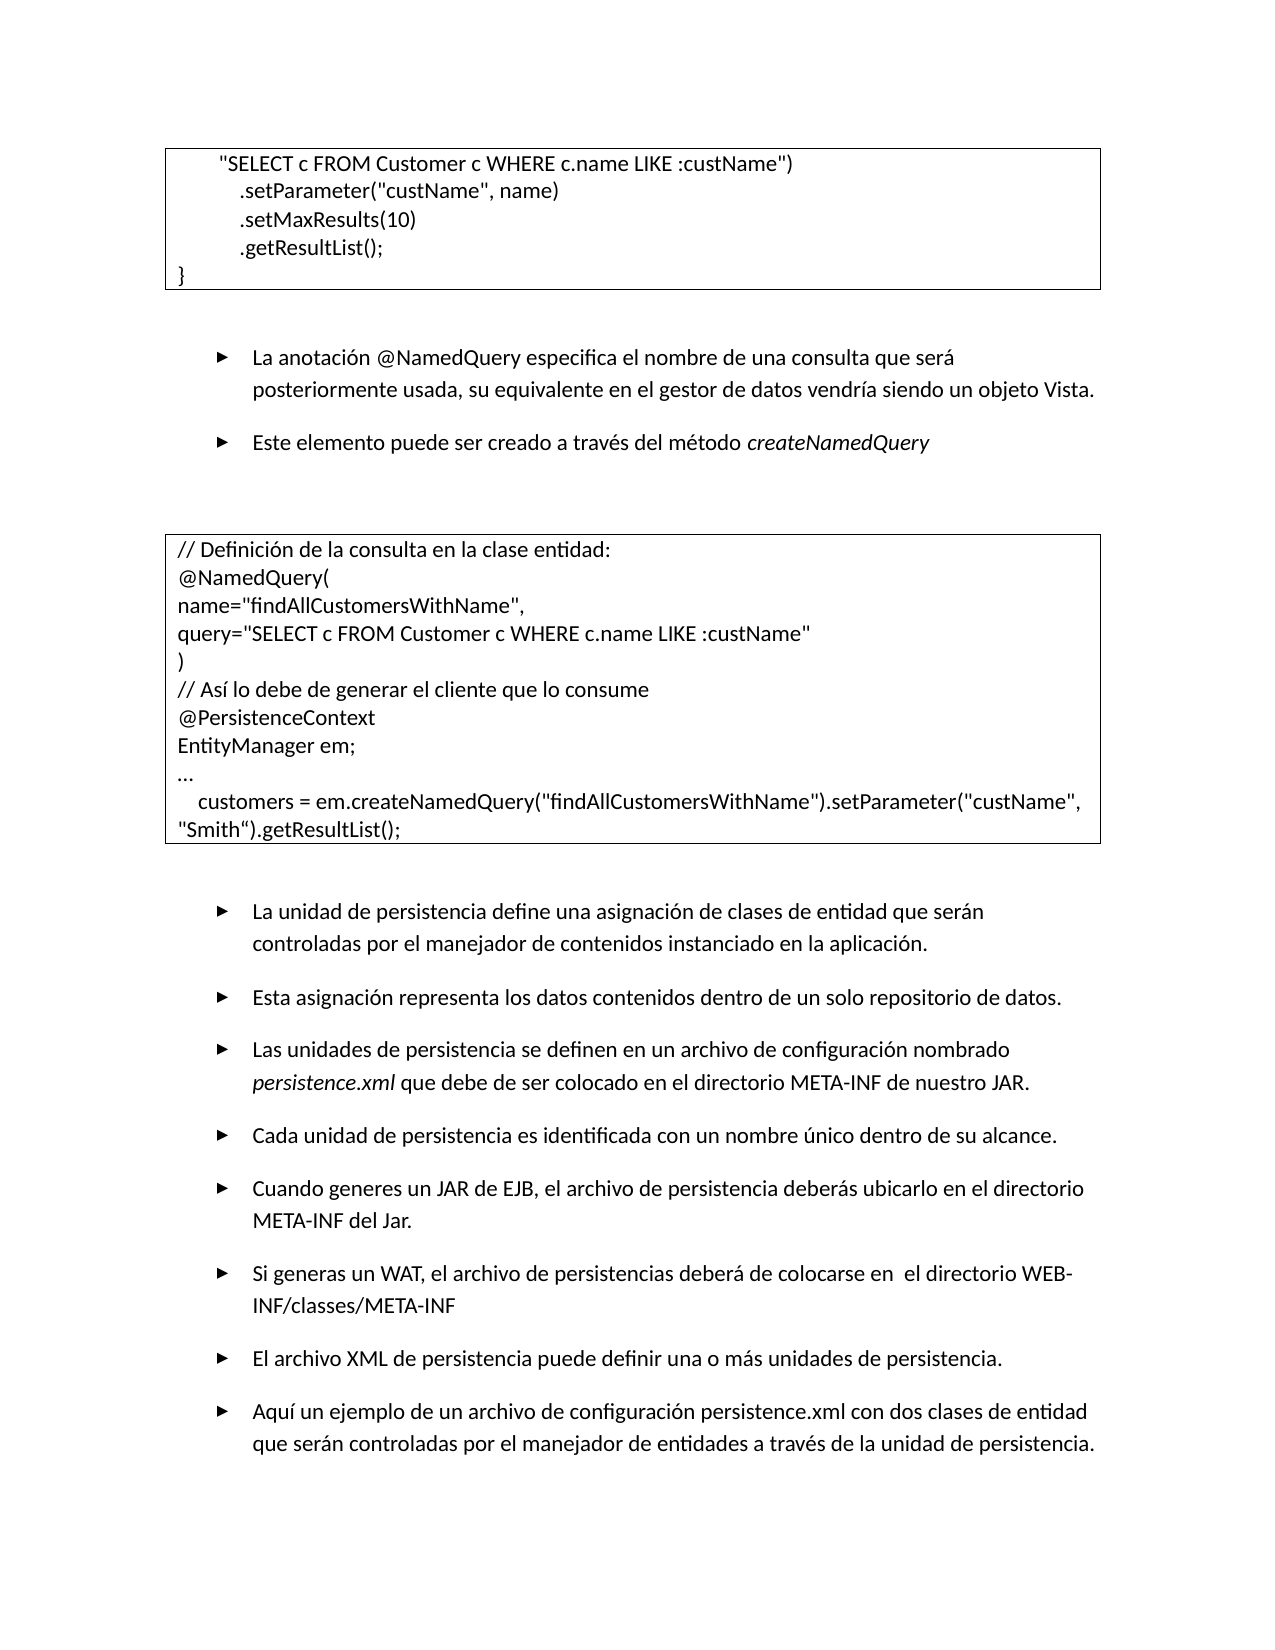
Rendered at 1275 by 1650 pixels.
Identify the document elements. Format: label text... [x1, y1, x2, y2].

list La unidad de persistencia define una asignación de clases de entidad que serán controladas por el manejador de contenidos instanciado en la aplicación. [215, 897, 1098, 958]
table_header // Definición de la consulta en la clase entidad: @NamedQuery( name="findAllCustomersWithName", query="SELECT c FROM Customer c WHERE c.name LIKE :custName" ) // Así lo debe de generar el cliente que lo consume @PersistenceContext EntityManager em; … customers = em.createNamedQuery("findAllCustomersWithName").setParameter("custName", "Smith“).getResultList(); [166, 535, 1100, 843]
list Este elemento puede ser creado a través del método createNamedQuery [215, 428, 1098, 456]
list Las unidades de persistencia se definen en un archivo de configuración nombrado persistence.xml que debe de ser colocado en el directorio META-INF de nuestro JAR. [215, 1036, 1098, 1096]
list El archivo XML de persistencia puede definir una o más unidades de persistencia. [215, 1344, 1098, 1372]
list Cuando generes un JAR de EJB, el archivo de persistencia deberás ubicarlo en el directorio META-INF del Jar. [215, 1174, 1098, 1234]
list Aquí un ejemplo de un archivo de configuración persistence.xml con dos clases de entidad que serán controladas por el manejador de entidades a través de la unidad de persistencia. [215, 1397, 1098, 1457]
list Cada unidad de persistencia es identificada con un nombre único dentro de su alcance. [215, 1121, 1098, 1149]
list Si generas un WAT, el archivo de persistencias deberá de colocarse en el directorio WEB-INF/classes/META-INF [215, 1259, 1098, 1319]
table_header "SELECT c FROM Customer c WHERE c.name LIKE :custName") .setParameter("custName", name) .setMaxResults(10) .getResultList(); } [166, 149, 1100, 289]
list Esta asignación representa los datos contenidos dentro de un solo repositorio de datos. [215, 983, 1098, 1011]
list La anotación @NamedQuery especifica el nombre de una consulta que será posteriormente usada, su equivalente en el gestor de datos vendría siendo un objeto Vista. [215, 343, 1098, 403]
